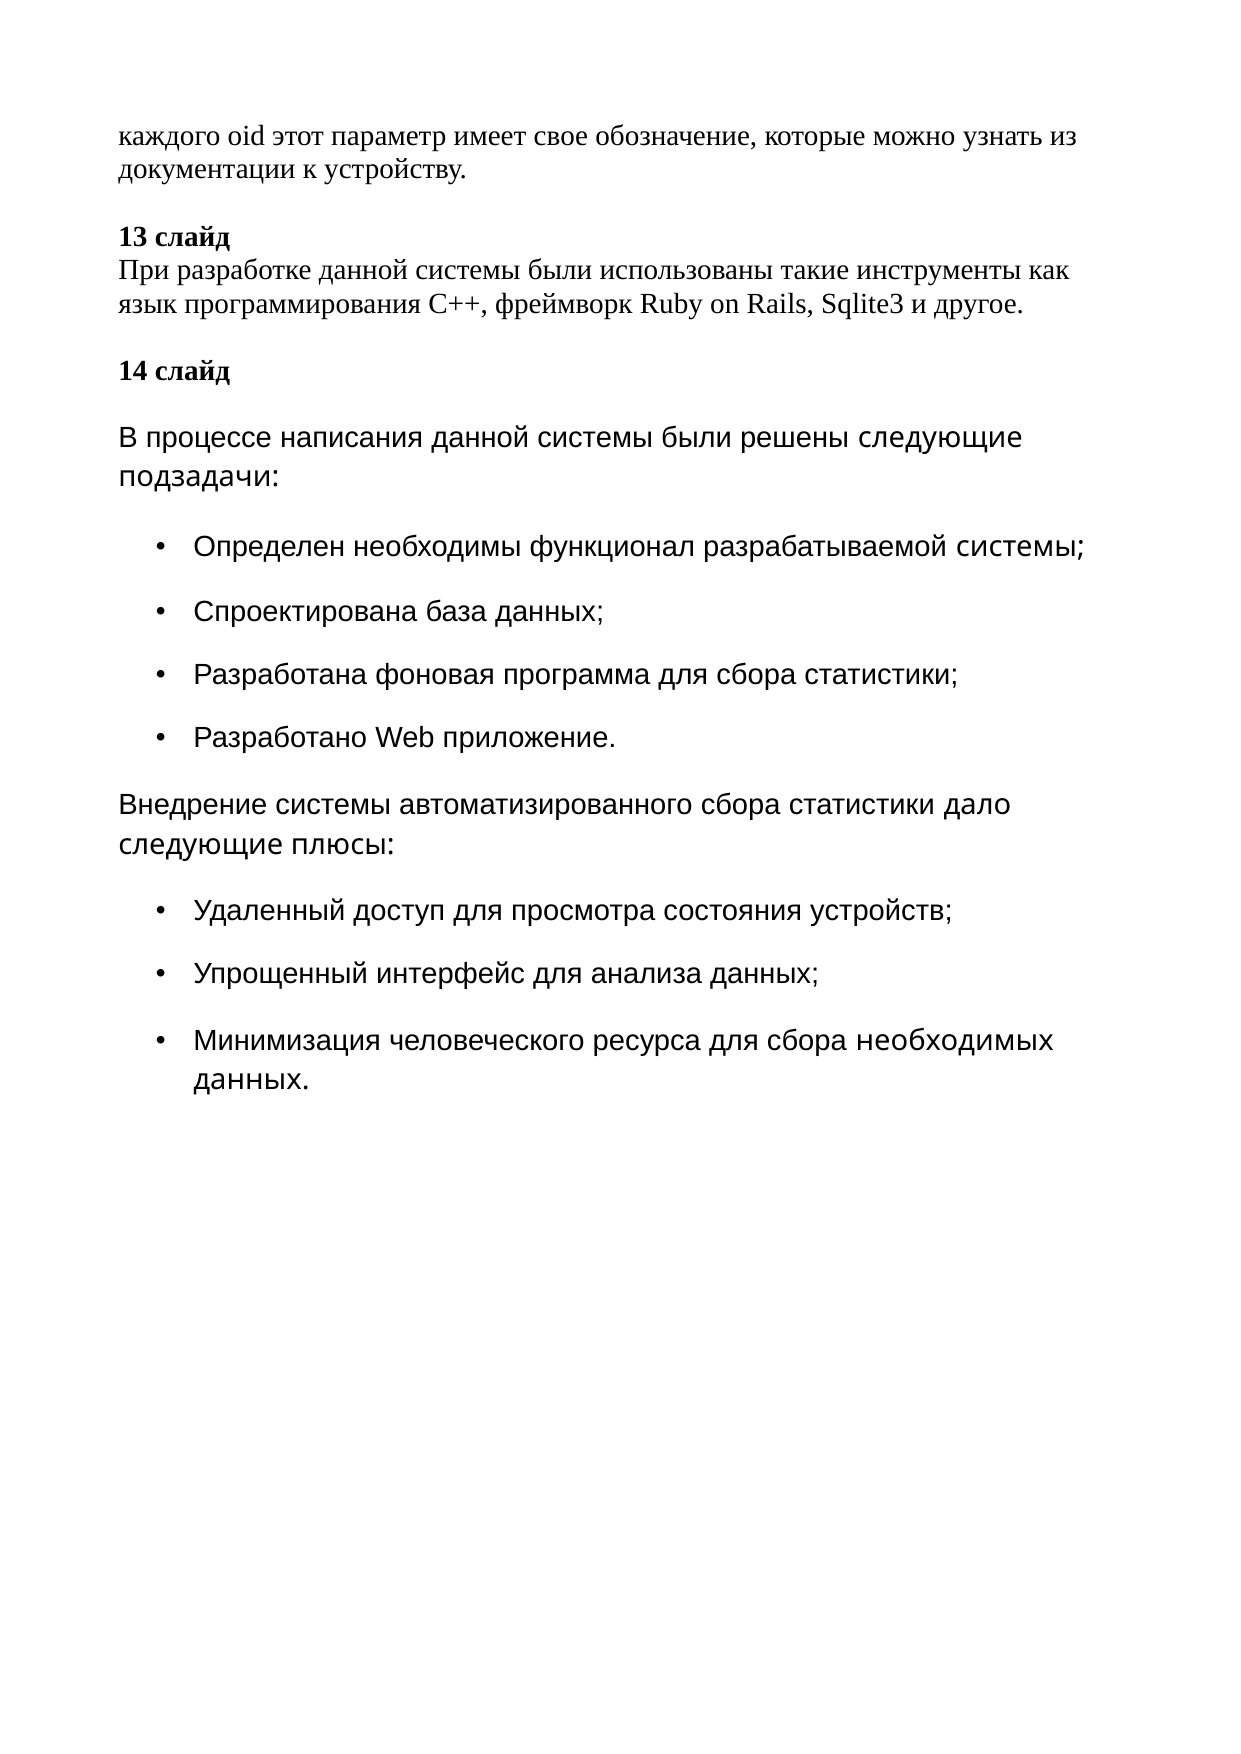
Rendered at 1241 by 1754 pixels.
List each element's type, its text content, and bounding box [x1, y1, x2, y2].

list Минимизация человеческого ресурса для сбора необходимых данных. [156, 1019, 1122, 1098]
list Спроектирована база данных; [156, 594, 1122, 628]
text Внедрение системы автоматизированного сбора статистики дало следующие плюсы: [118, 784, 1122, 863]
text 14 слайд [118, 353, 1122, 386]
text каждого oid этот параметр имеет свое обозначение, которые можно узнать из документации к устройству. [118, 118, 1122, 185]
list Разработано Web приложение. [156, 720, 1122, 754]
list Удаленный доступ для просмотра состояния устройств; [156, 892, 1122, 926]
text При разработке данной системы были использованы такие инструменты как язык программирования C++, фреймворк Ruby on Rails, Sqlite3 и другое. [118, 252, 1122, 319]
list Определен необходимы функционал разрабатываемой системы; [156, 525, 1122, 564]
list Упрощенный интерфейс для анализа данных; [156, 956, 1122, 989]
list Разработана фоновая программа для сбора статистики; [156, 657, 1122, 691]
text 13 слайд [118, 219, 1122, 252]
text В процессе написания данной системы были решены следующие подзадачи: [118, 416, 1122, 495]
